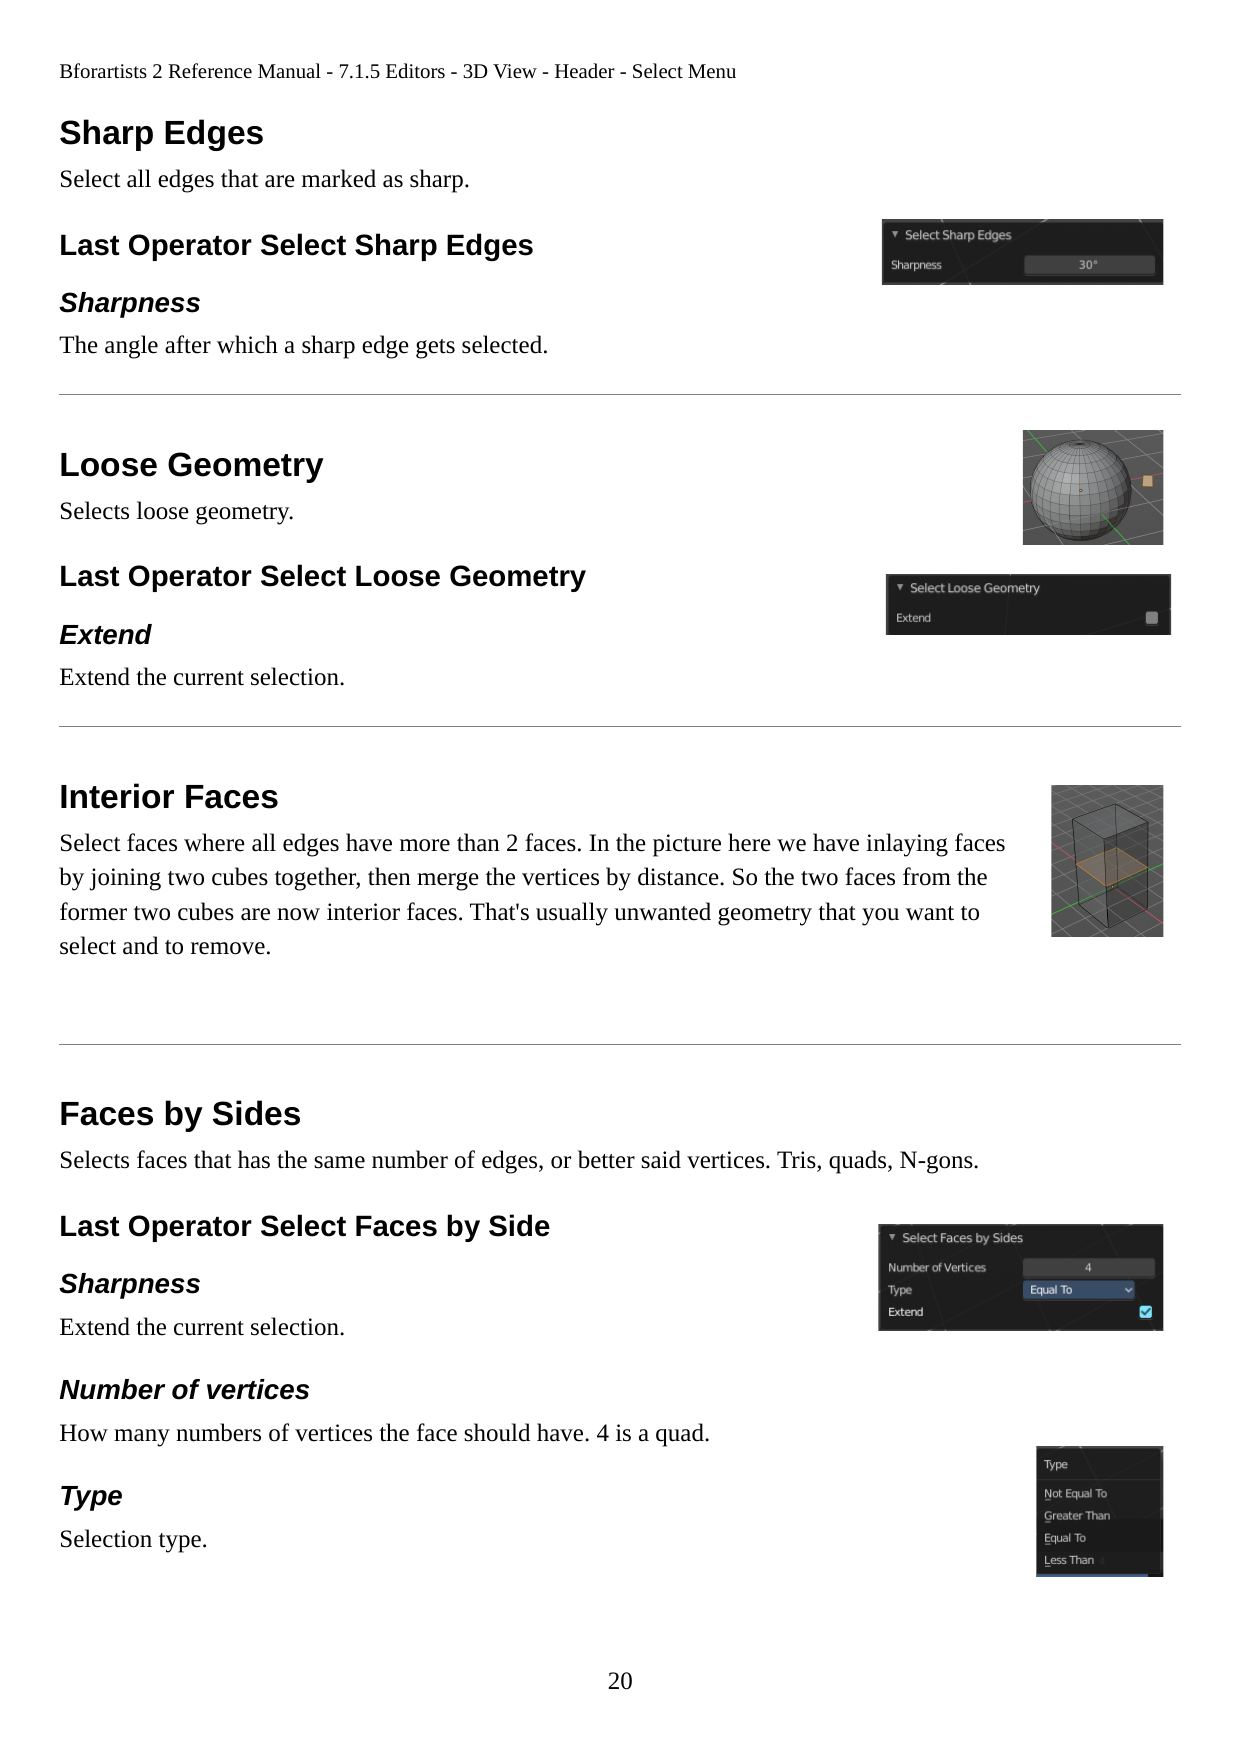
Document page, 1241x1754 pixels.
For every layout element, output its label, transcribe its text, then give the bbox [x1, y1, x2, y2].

subtitle [1164, 1480, 1181, 1512]
picture [1036, 1446, 1164, 1577]
subtitle Type [59, 1480, 1036, 1512]
text Extend the current selection. [59, 662, 1181, 691]
picture [1051, 785, 1164, 937]
subtitle Faces by Sides [59, 1094, 1181, 1133]
subtitle Interior Faces [59, 777, 1181, 815]
text Selects faces that has the same number of edges, or better said vertices. Tris, quads, N-gons. [59, 1145, 1181, 1174]
picture [878, 1224, 1164, 1331]
text Select all edges that are marked as sharp. [59, 164, 1181, 192]
subtitle [1164, 1268, 1181, 1300]
subtitle Last Operator Select Loose Geometry [59, 559, 1181, 593]
subtitle Loose Geometry [59, 444, 1022, 483]
picture [885, 574, 1172, 635]
subtitle Sharp Edges [59, 113, 1181, 151]
text Select faces where all edges have more than 2 faces. In the picture here we have inlaying faces by joining two cubes together, then merge the vertices by distance. So the two faces from the former two cubes are now interior faces. That's usually unwanted geometry that you want to select and to remove. [59, 828, 1181, 960]
text Selection type. [59, 1524, 1036, 1553]
subtitle [1164, 444, 1181, 483]
text [1164, 496, 1181, 524]
subtitle Sharpness [59, 286, 1181, 318]
text Selects loose geometry. [59, 496, 1022, 524]
text The angle after which a sharp edge gets selected. [59, 331, 1181, 359]
text Extend the current selection. [59, 1312, 1181, 1341]
subtitle Extend [59, 618, 1181, 650]
picture [1022, 430, 1164, 545]
text How many numbers of vertices the face should have. 4 is a quad. [59, 1418, 1181, 1447]
picture [881, 219, 1164, 285]
text [1164, 1524, 1181, 1553]
subtitle Sharpness [59, 1268, 878, 1300]
subtitle Number of vertices [59, 1374, 1181, 1406]
subtitle Last Operator Select Sharp Edges [59, 227, 881, 261]
subtitle Last Operator Select Faces by Side [59, 1209, 1181, 1243]
